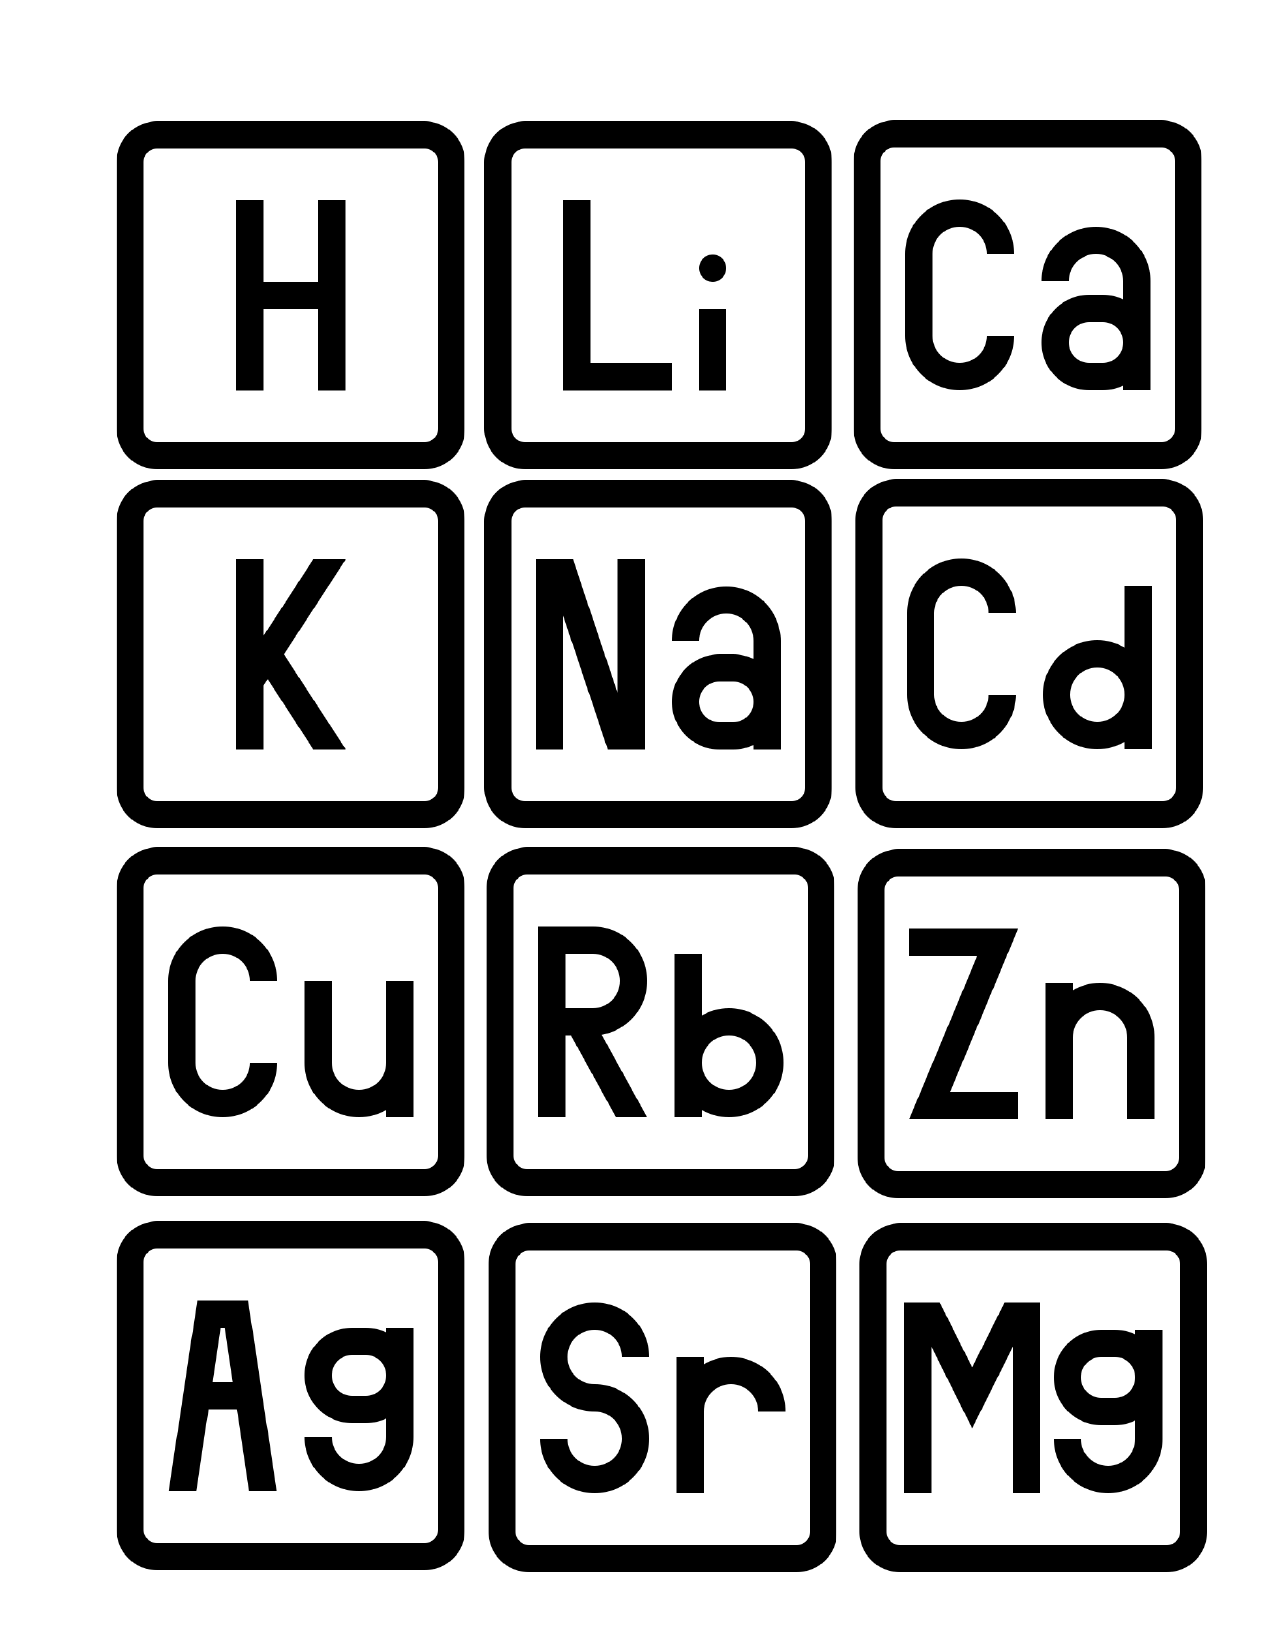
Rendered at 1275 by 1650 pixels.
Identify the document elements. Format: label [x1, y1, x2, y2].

picture [116, 480, 465, 828]
picture [484, 121, 832, 469]
picture [486, 847, 835, 1196]
picture [484, 480, 832, 828]
picture [853, 120, 1202, 469]
picture [859, 1223, 1207, 1572]
picture [488, 1223, 837, 1572]
picture [116, 847, 465, 1196]
picture [857, 849, 1206, 1198]
picture [116, 121, 465, 469]
picture [855, 479, 1203, 828]
picture [116, 1221, 465, 1570]
